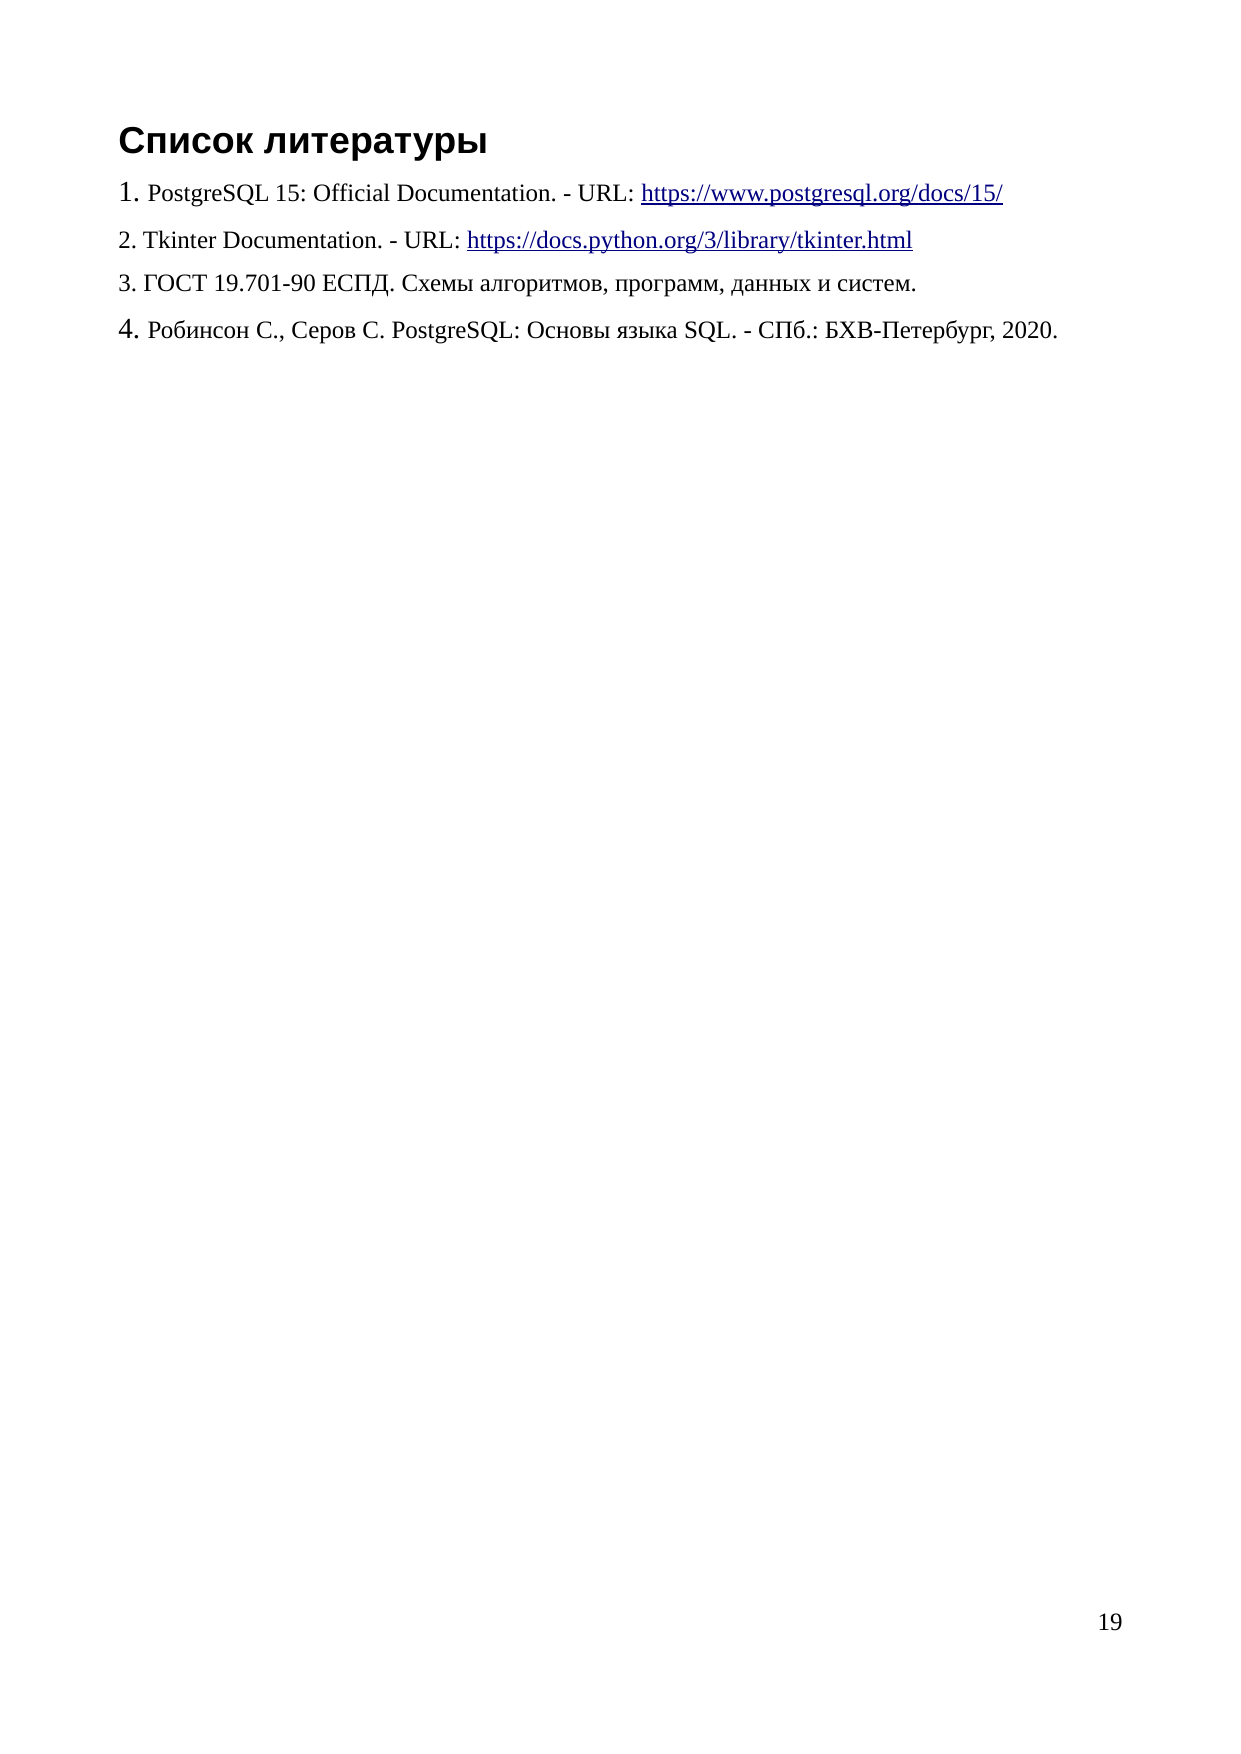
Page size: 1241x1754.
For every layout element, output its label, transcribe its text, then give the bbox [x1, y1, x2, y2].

text 3. ГОСТ 19.701-90 ЕСПД. Схемы алгоритмов, программ, данных и систем. [118, 268, 1122, 297]
text 4. Робинсон С., Серов С. PostgreSQL: Основы языка SQL. - СПб.: БХВ-Петербург, 2020. [118, 311, 1122, 344]
text 1. PostgreSQL 15: Official Documentation. - URL: https://www.postgresql.org/docs/15/ [118, 174, 1122, 208]
text 2. Tkinter Documentation. - URL: https://docs.python.org/3/library/tkinter.html [118, 225, 1122, 253]
subtitle Список литературы [118, 119, 1122, 162]
